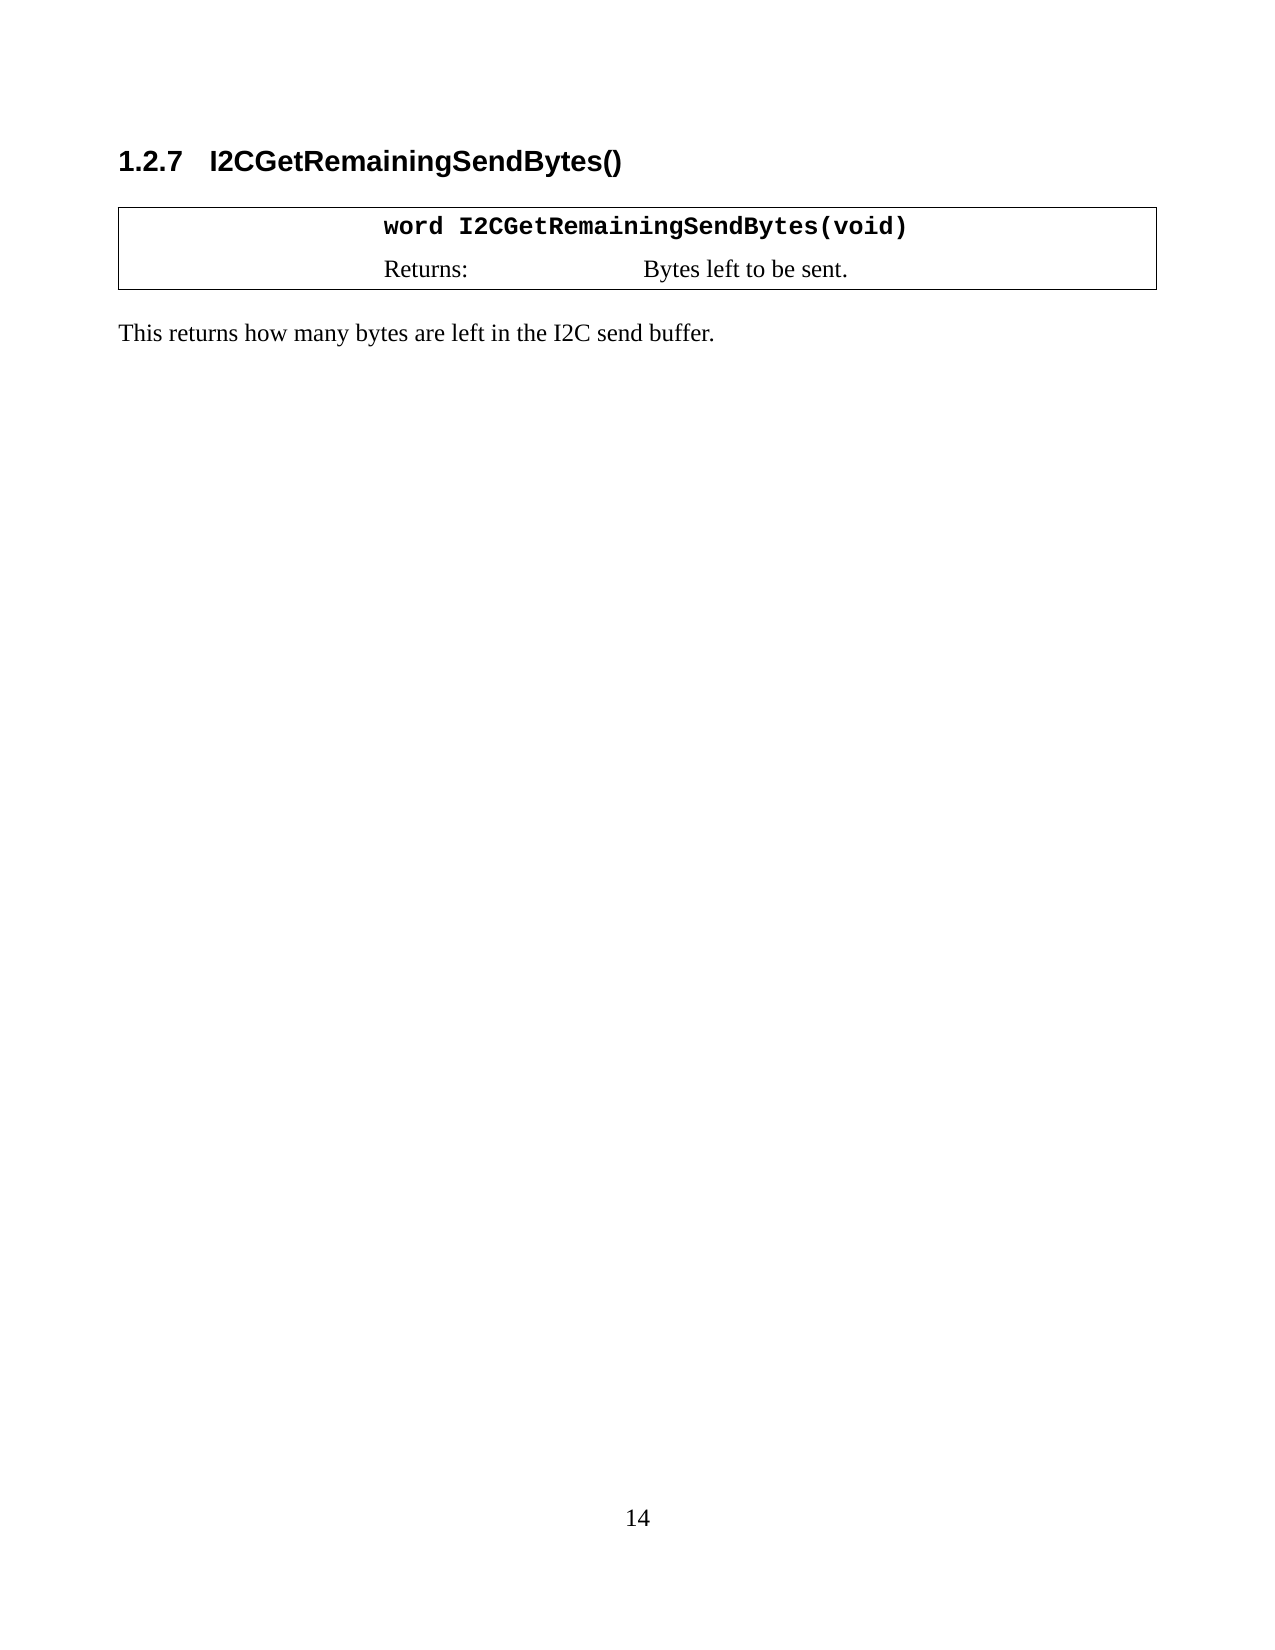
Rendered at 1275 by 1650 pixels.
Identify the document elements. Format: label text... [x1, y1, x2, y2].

table_cell [1028, 249, 1156, 289]
table_cell [119, 249, 378, 289]
table_cell Bytes left to be sent. [638, 249, 1028, 289]
text This returns how many bytes are left in the I2C send buffer. [118, 318, 1157, 347]
subtitle I2CGetRemainingSendBytes() [118, 144, 1157, 177]
table_cell Returns: [378, 249, 637, 289]
table_header [119, 208, 378, 248]
table_header word I2CGetRemainingSendBytes(void) [378, 208, 1156, 248]
